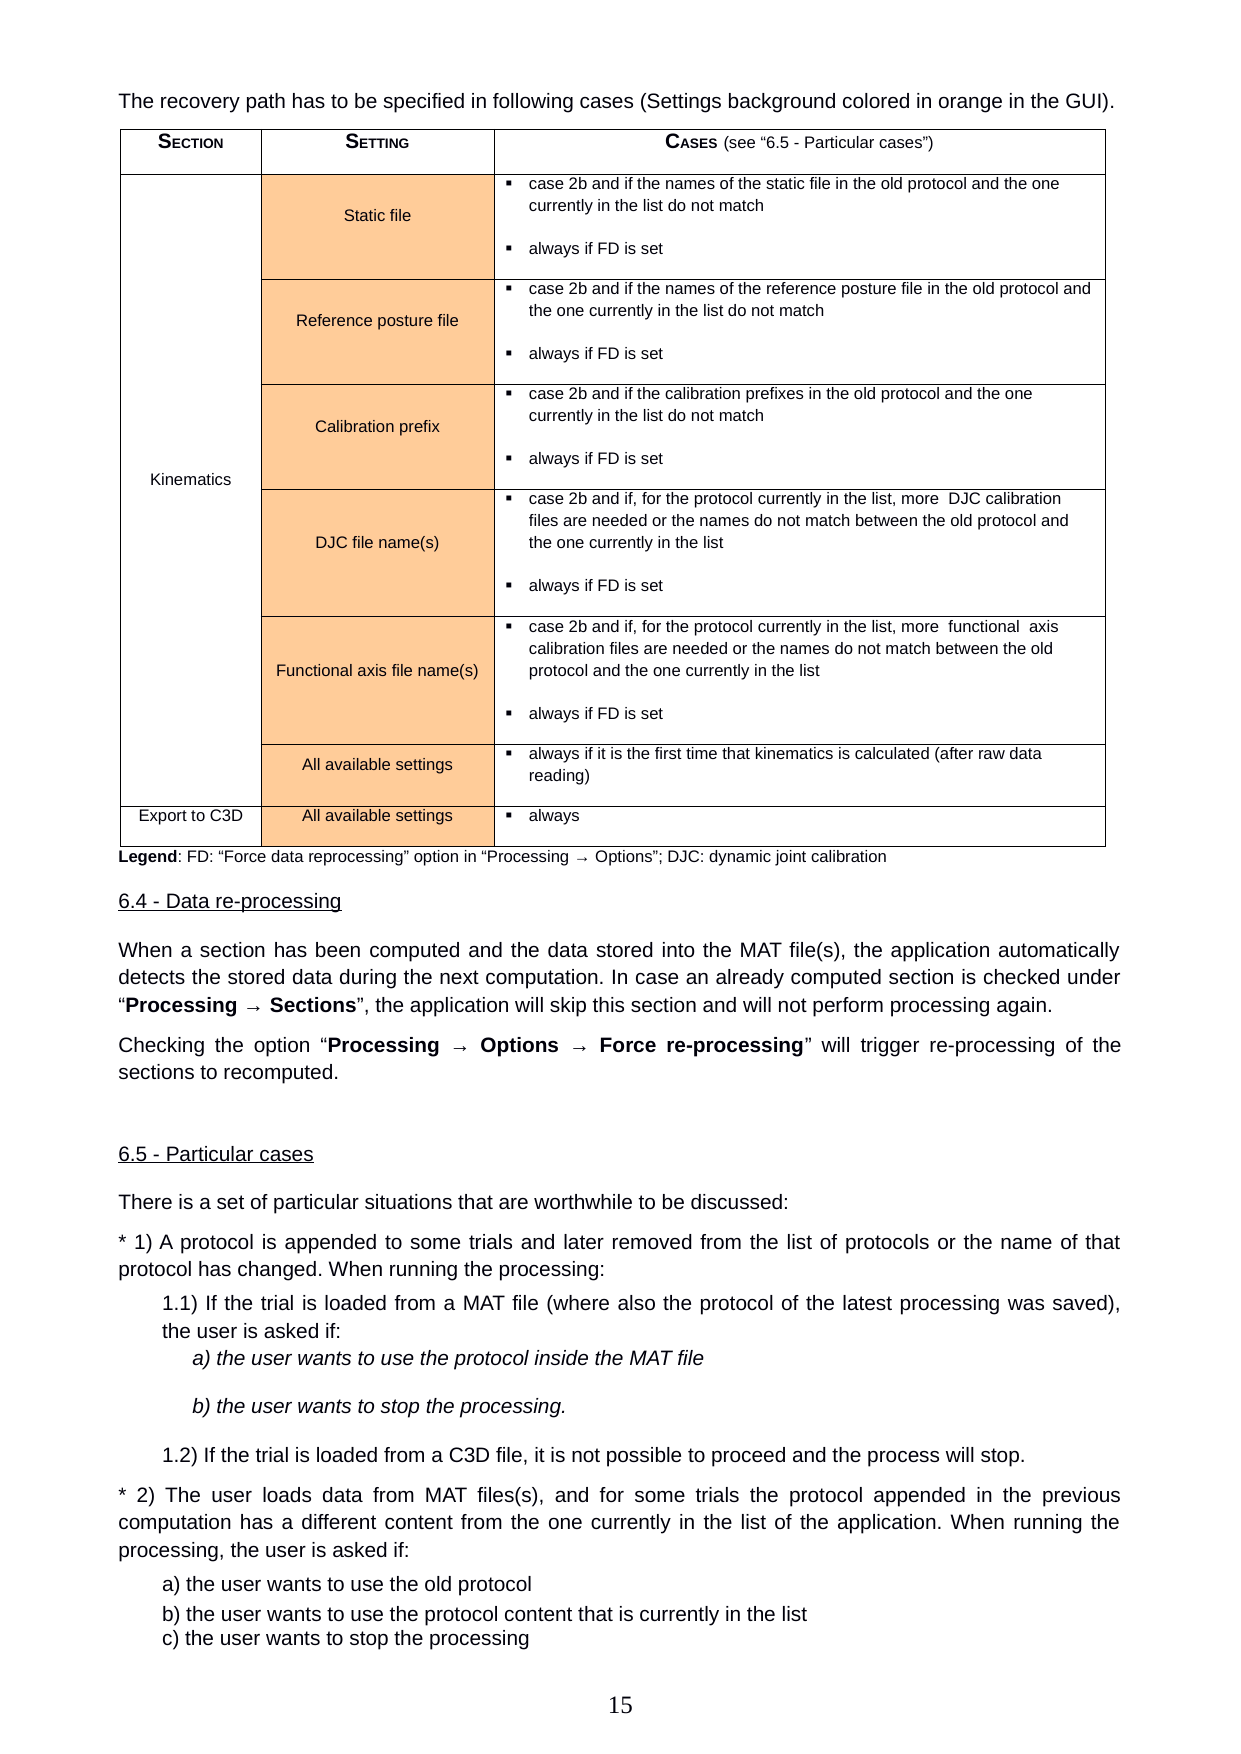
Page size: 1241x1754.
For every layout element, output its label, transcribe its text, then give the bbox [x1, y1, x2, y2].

table_cell All available settings [262, 745, 494, 806]
table_cell case 2b and if the names of the reference posture file in the old protocol and the one currently in the list do not match always if FD is set [495, 280, 1105, 384]
table_header Section [121, 130, 261, 173]
table_header Cases (see “6.5 - Particular cases”) [495, 130, 1105, 173]
text 1.1) If the trial is loaded from a MAT file (where also the protocol of the latest processing was saved), the user is asked if: [162, 1291, 1122, 1342]
text a) the user wants to use the old protocol [118, 1571, 1122, 1595]
text b) the user wants to stop the processing. [118, 1394, 1122, 1418]
table_cell case 2b and if, for the protocol currently in the list, more functional axis calibration files are needed or the names do not match between the old protocol and the one currently in the list always if FD is set [495, 617, 1105, 744]
table_cell All available settings [262, 807, 494, 846]
text b) the user wants to use the protocol content that is currently in the list [118, 1602, 1122, 1626]
table_cell DJC file name(s) [262, 490, 494, 616]
text 6.4 - Data re-processing [118, 889, 1122, 913]
text * 1) A protocol is appended to some trials and later removed from the list of protocols or the name of that protocol has changed. When running the processing: [118, 1230, 1122, 1281]
text Checking the option “Processing → Options → Force re-processing” will trigger re-processing of the sections to recomputed. [118, 1033, 1122, 1084]
table_header Setting [262, 130, 494, 173]
table_cell always [495, 807, 1105, 846]
text The recovery path has to be specified in following cases (Settings background colored in orange in the GUI). [118, 89, 1122, 113]
table_cell Calibration prefix [262, 385, 494, 489]
table_cell case 2b and if the calibration prefixes in the old protocol and the one currently in the list do not match always if FD is set [495, 385, 1105, 489]
text 1.2) If the trial is loaded from a C3D file, it is not possible to proceed and the process will stop. [118, 1443, 1122, 1467]
table_cell Reference posture file [262, 280, 494, 384]
table_cell always if it is the first time that kinematics is calculated (after raw data reading) [495, 745, 1105, 806]
table_cell Functional axis file name(s) [262, 617, 494, 744]
table_cell case 2b and if, for the protocol currently in the list, more DJC calibration files are needed or the names do not match between the old protocol and the one currently in the list always if FD is set [495, 490, 1105, 616]
text c) the user wants to stop the processing [118, 1626, 1122, 1649]
table_cell Kinematics [121, 175, 261, 806]
text * 2) The user loads data from MAT files(s), and for some trials the protocol appended in the previous computation has a different content from the one currently in the list of the application. When running the processing, the user is asked if: [118, 1483, 1122, 1562]
text When a section has been computed and the data stored into the MAT file(s), the application automatically detects the stored data during the next computation. In case an already computed section is checked under “Processing → Sections”, the application will skip this section and will not perform processing again. [118, 938, 1122, 1017]
text Legend: FD: “Force data reprocessing” option in “Processing → Options”; DJC: dynamic joint calibration [118, 846, 1122, 866]
text a) the user wants to use the protocol inside the MAT file [118, 1346, 1122, 1370]
table_cell case 2b and if the names of the static file in the old protocol and the one currently in the list do not match always if FD is set [495, 175, 1105, 279]
table_cell Export to C3D [121, 807, 261, 846]
text There is a set of particular situations that are worthwhile to be discussed: [118, 1190, 1122, 1214]
text 6.5 - Particular cases [118, 1141, 1122, 1165]
table_cell Static file [262, 175, 494, 279]
